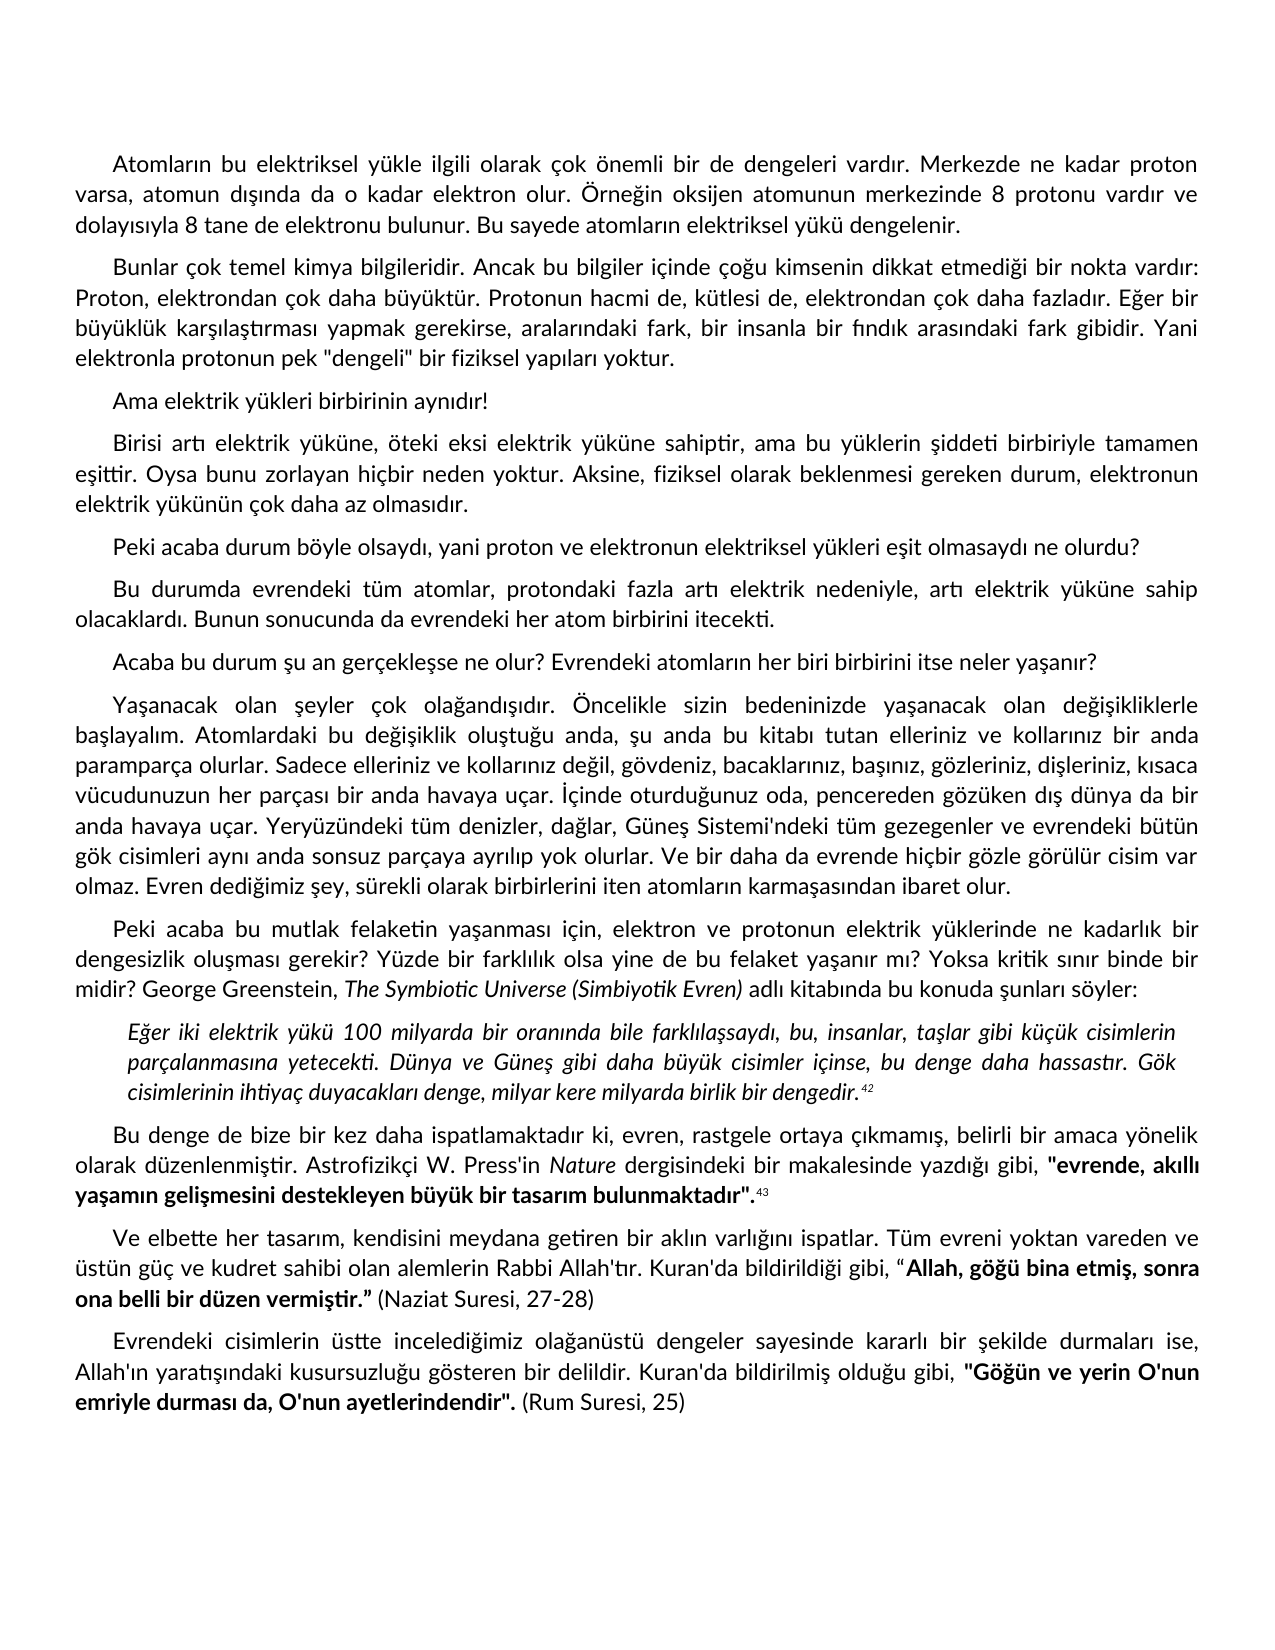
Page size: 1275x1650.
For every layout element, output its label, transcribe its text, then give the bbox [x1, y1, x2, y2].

text Ve elbette her tasarım, kendisini meydana getiren bir aklın varlığını ispatlar. Tüm evreni yoktan vareden ve üstün güç ve kudret sahibi olan alemlerin Rabbi Allah'tır. Kuran'da bildirildiği gibi, “Allah, göğü bina etmiş, sonra ona belli bir düzen vermiştir.” (Naziat Suresi, 27-28) [75, 1224, 1200, 1312]
text Acaba bu durum şu an gerçekleşse ne olur? Evrendeki atomların her biri birbirini itse neler yaşanır? [75, 648, 1200, 675]
text Yaşanacak olan şeyler çok olağandışıdır. Öncelikle sizin bedeninizde yaşanacak olan değişikliklerle başlayalım. Atomlardaki bu değişiklik oluştuğu anda, şu anda bu kitabı tutan elleriniz ve kollarınız bir anda paramparça olurlar. Sadece elleriniz ve kollarınız değil, gövdeniz, bacaklarınız, başınız, gözleriniz, dişleriniz, kısaca vücudunuzun her parçası bir anda havaya uçar. İçinde oturduğunuz oda, pencereden gözüken dış dünya da bir anda havaya uçar. Yeryüzündeki tüm denizler, dağlar, Güneş Sistemi'ndeki tüm gezegenler ve evrendeki bütün gök cisimleri aynı anda sonsuz parçaya ayrılıp yok olurlar. Ve bir daha da evrende hiçbir gözle görülür cisim var olmaz. Evren dediğimiz şey, sürekli olarak birbirlerini iten atomların karmaşasından ibaret olur. [75, 691, 1200, 899]
text Eğer iki elektrik yükü 100 milyarda bir oranında bile farklılaşsaydı, bu, insanlar, taşlar gibi küçük cisimlerin parçalanmasına yetecekti. Dünya ve Güneş gibi daha büyük cisimler içinse, bu denge daha hassastır. Gök cisimlerinin ihtiyaç duyacakları denge, milyar kere milyarda birlik bir dengedir.42 [127, 1018, 1177, 1106]
text Bunlar çok temel kimya bilgileridir. Ancak bu bilgiler içinde çoğu kimsenin dikkat etmediği bir nokta vardır: Proton, elektrondan çok daha büyüktür. Protonun hacmi de, kütlesi de, elektrondan çok daha fazladır. Eğer bir büyüklük karşılaştırması yapmak gerekirse, aralarındaki fark, bir insanla bir fındık arasındaki fark gibidir. Yani elektronla protonun pek "dengeli" bir fiziksel yapıları yoktur. [75, 253, 1200, 371]
text Ama elektrik yükleri birbirinin aynıdır! [75, 386, 1200, 414]
text Bu denge de bize bir kez daha ispatlamaktadır ki, evren, rastgele ortaya çıkmamış, belirli bir amaca yönelik olarak düzenlenmiştir. Astrofizikçi W. Press'in Nature dergisindeki bir makalesinde yazdığı gibi, "evrende, akıllı yaşamın gelişmesini destekleyen büyük bir tasarım bulunmaktadır".43 [75, 1121, 1200, 1209]
text Peki acaba bu mutlak felaketin yaşanması için, elektron ve protonun elektrik yüklerinde ne kadarlık bir dengesizlik oluşması gerekir? Yüzde bir farklılık olsa yine de bu felaket yaşanır mı? Yoksa kritik sınır binde bir midir? George Greenstein, The Symbiotic Universe (Simbiyotik Evren) adlı kitabında bu konuda şunları söyler: [75, 914, 1200, 1002]
text Atomların bu elektriksel yükle ilgili olarak çok önemli bir de dengeleri vardır. Merkezde ne kadar proton varsa, atomun dışında da o kadar elektron olur. Örneğin oksijen atomunun merkezinde 8 protonu vardır ve dolayısıyla 8 tane de elektronu bulunur. Bu sayede atomların elektriksel yükü dengelenir. [75, 150, 1200, 238]
text Peki acaba durum böyle olsaydı, yani proton ve elektronun elektriksel yükleri eşit olmasaydı ne olurdu? [75, 532, 1200, 560]
text Evrendeki cisimlerin üstte incelediğimiz olağanüstü dengeler sayesinde kararlı bir şekilde durmaları ise, Allah'ın yaratışındaki kusursuzluğu gösteren bir delildir. Kuran'da bildirilmiş olduğu gibi, "Göğün ve yerin O'nun emriyle durması da, O'nun ayetlerindendir". (Rum Suresi, 25) [75, 1327, 1200, 1415]
text Bu durumda evrendeki tüm atomlar, protondaki fazla artı elektrik nedeniyle, artı elektrik yüküne sahip olacaklardı. Bunun sonucunda da evrendeki her atom birbirini itecekti. [75, 575, 1200, 633]
text Birisi artı elektrik yüküne, öteki eksi elektrik yüküne sahiptir, ama bu yüklerin şiddeti birbiriyle tamamen eşittir. Oysa bunu zorlayan hiçbir neden yoktur. Aksine, fiziksel olarak beklenmesi gereken durum, elektronun elektrik yükünün çok daha az olmasıdır. [75, 429, 1200, 517]
